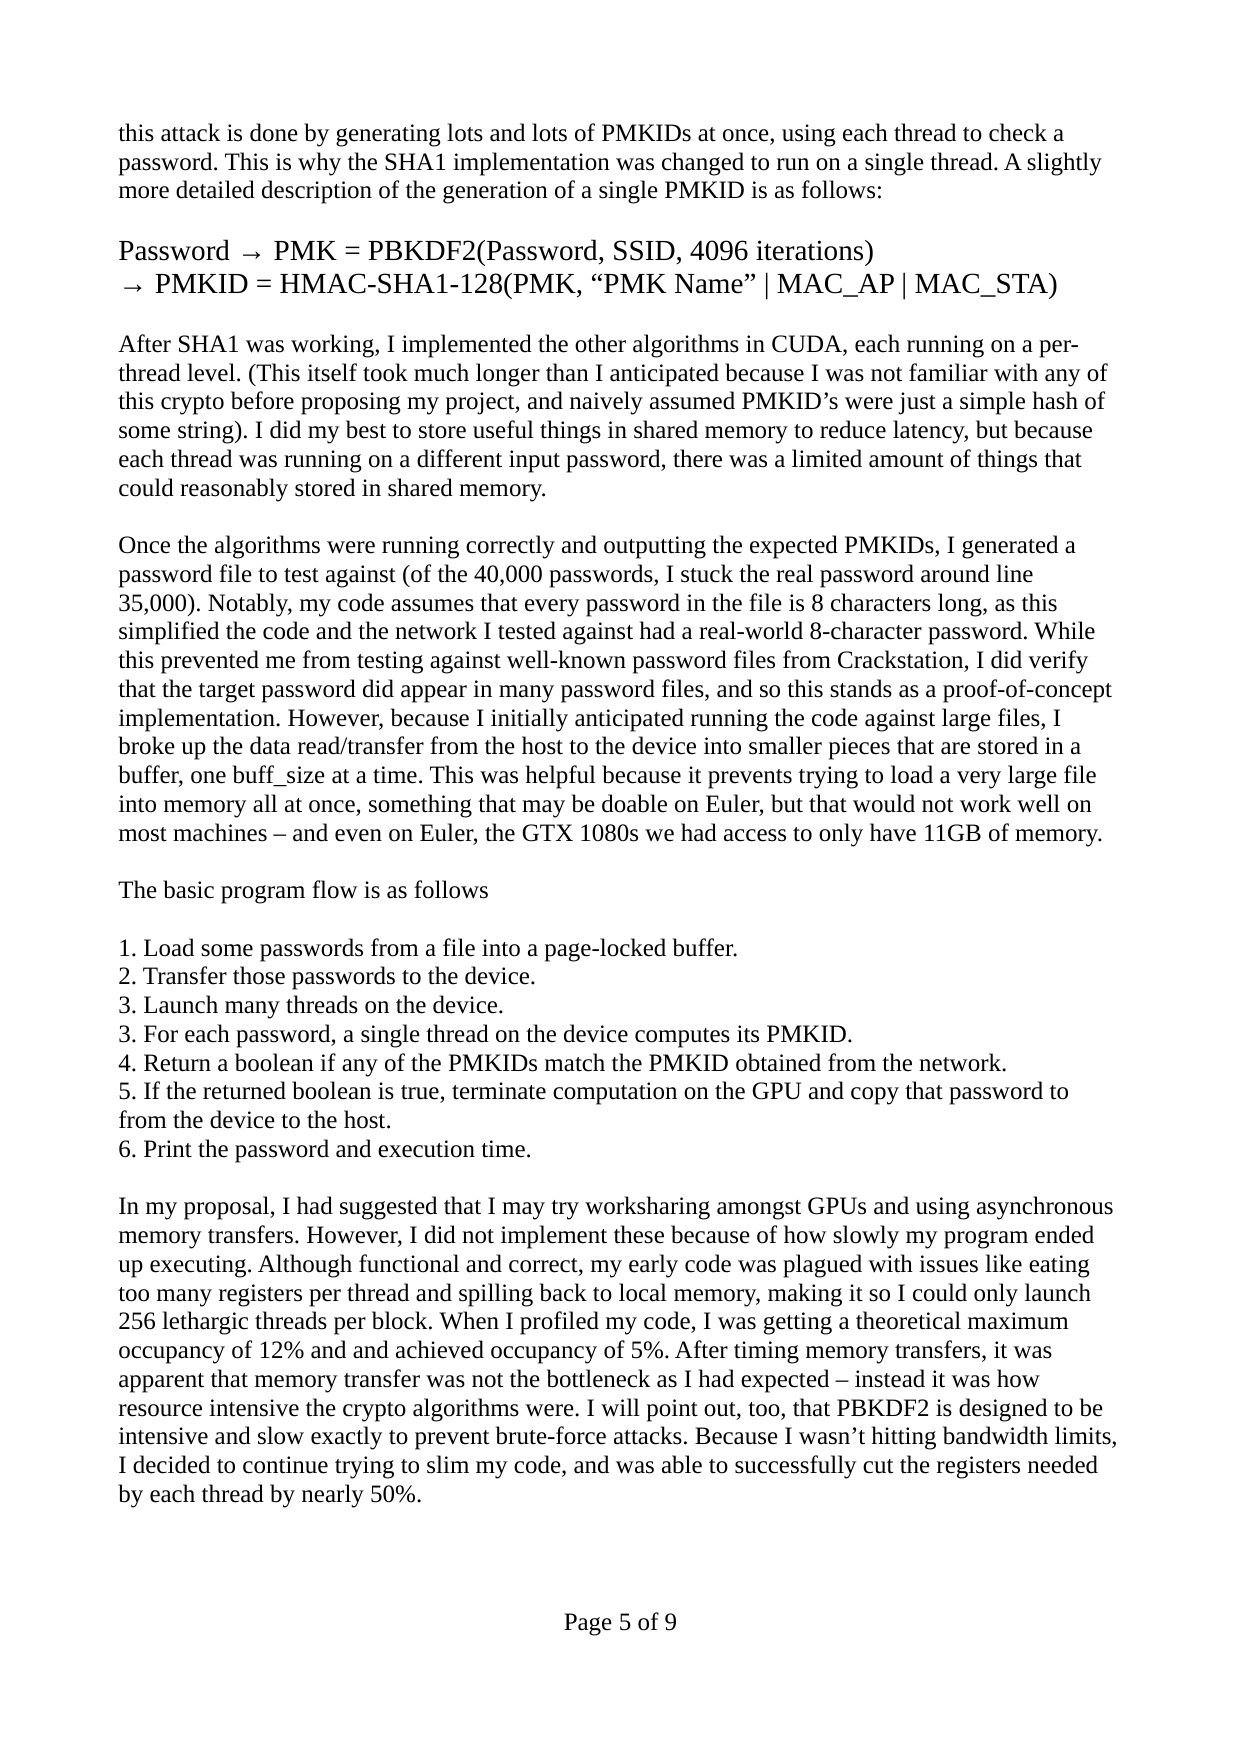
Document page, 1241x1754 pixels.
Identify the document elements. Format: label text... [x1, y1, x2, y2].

text 3. Launch many threads on the device. [118, 990, 1122, 1019]
text 6. Print the password and execution time. [118, 1134, 1122, 1163]
text 4. Return a boolean if any of the PMKIDs match the PMKID obtained from the network. [118, 1048, 1122, 1076]
text → PMKID = HMAC-SHA1-128(PMK, “PMK Name” | MAC_AP | MAC_STA) [118, 267, 1122, 300]
text 2. Transfer those passwords to the device. [118, 961, 1122, 990]
text 1. Load some passwords from a file into a page-locked buffer. [118, 933, 1122, 961]
text After SHA1 was working, I implemented the other algorithms in CUDA, each running on a per-thread level. (This itself took much longer than I anticipated because I was not familiar with any of this crypto before proposing my project, and naively assumed PMKID’s were just a simple hash of some string). I did my best to store useful things in shared memory to reduce latency, but because each thread was running on a different input password, there was a limited amount of things that could reasonably stored in shared memory. [118, 329, 1122, 501]
text Password → PMK = PBKDF2(Password, SSID, 4096 iterations) [118, 233, 1122, 267]
text 5. If the returned boolean is true, terminate computation on the GPU and copy that password to from the device to the host. [118, 1076, 1122, 1134]
text The basic program flow is as follows [118, 875, 1122, 904]
text In my proposal, I had suggested that I may try worksharing amongst GPUs and using asynchronous memory transfers. However, I did not implement these because of how slowly my program ended up executing. Although functional and correct, my early code was plagued with issues like eating too many registers per thread and spilling back to local memory, making it so I could only launch 256 lethargic threads per block. When I profiled my code, I was getting a theoretical maximum occupancy of 12% and and achieved occupancy of 5%. After timing memory transfers, it was apparent that memory transfer was not the bottleneck as I had expected – instead it was how resource intensive the crypto algorithms were. I will point out, too, that PBKDF2 is designed to be intensive and slow exactly to prevent brute-force attacks. Because I wasn’t hitting bandwidth limits, I decided to continue trying to slim my code, and was able to successfully cut the registers needed by each thread by nearly 50%. [118, 1191, 1122, 1508]
text this attack is done by generating lots and lots of PMKIDs at once, using each thread to check a password. This is why the SHA1 implementation was changed to run on a single thread. A slightly more detailed description of the generation of a single PMKID is as follows: [118, 118, 1122, 204]
text 3. For each password, a single thread on the device computes its PMKID. [118, 1019, 1122, 1048]
text Once the algorithms were running correctly and outputting the expected PMKIDs, I generated a password file to test against (of the 40,000 passwords, I stuck the real password around line 35,000). Notably, my code assumes that every password in the file is 8 characters long, as this simplified the code and the network I tested against had a real-world 8-character password. While this prevented me from testing against well-known password files from Crackstation, I did verify that the target password did appear in many password files, and so this stands as a proof-of-concept implementation. However, because I initially anticipated running the code against large files, I broke up the data read/transfer from the host to the device into smaller pieces that are stored in a buffer, one buff_size at a time. This was helpful because it prevents trying to load a very large file into memory all at once, something that may be doable on Euler, but that would not work well on most machines – and even on Euler, the GTX 1080s we had access to only have 11GB of memory. [118, 530, 1122, 846]
